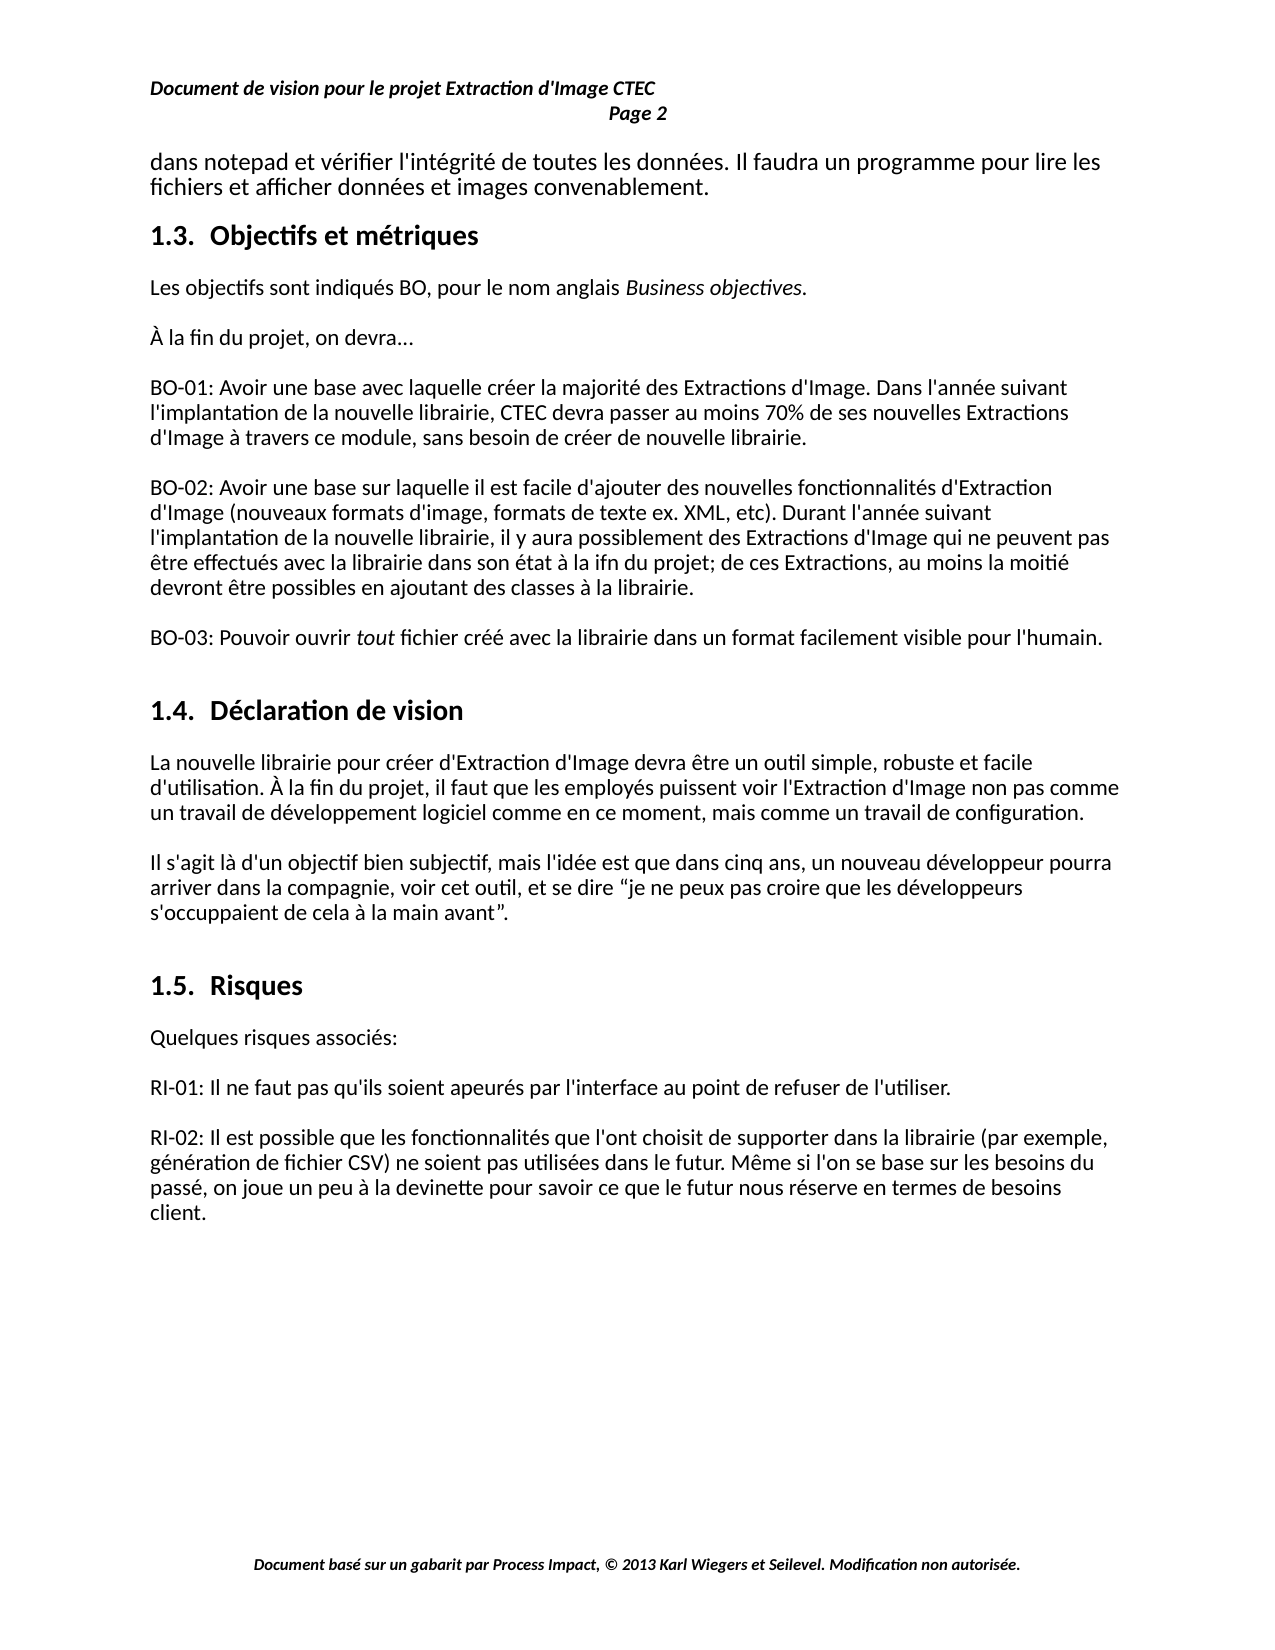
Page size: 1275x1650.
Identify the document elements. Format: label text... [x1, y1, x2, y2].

text BO-03: Pouvoir ouvrir tout fichier créé avec la librairie dans un format facilement visible pour l'humain. [150, 625, 1125, 650]
text BO-01: Avoir une base avec laquelle créer la majorité des Extractions d'Image. Dans l'année suivant l'implantation de la nouvelle librairie, CTEC devra passer au moins 70% de ses nouvelles Extractions d'Image à travers ce module, sans besoin de créer de nouvelle librairie. [150, 375, 1125, 450]
text BO-02: Avoir une base sur laquelle il est facile d'ajouter des nouvelles fonctionnalités d'Extraction d'Image (nouveaux formats d'image, formats de texte ex. XML, etc). Durant l'année suivant l'implantation de la nouvelle librairie, il y aura possiblement des Extractions d'Image qui ne peuvent pas être effectués avec la librairie dans son état à la ifn du projet; de ces Extractions, au moins la moitié devront être possibles en ajoutant des classes à la librairie. [150, 475, 1125, 600]
text dans notepad et vérifier l'intégrité de toutes les données. Il faudra un programme pour lire les fichiers et afficher données et images convenablement. [150, 150, 1125, 200]
text La nouvelle librairie pour créer d'Extraction d'Image devra être un outil simple, robuste et facile d'utilisation. À la fin du projet, il faut que les employés puissent voir l'Extraction d'Image non pas comme un travail de développement logiciel comme en ce moment, mais comme un travail de configuration. [150, 750, 1125, 825]
text RI-02: Il est possible que les fonctionnalités que l'ont choisit de supporter dans la librairie (par exemple, génération de fichier CSV) ne soient pas utilisées dans le futur. Même si l'on se base sur les besoins du passé, on joue un peu à la devinette pour savoir ce que le futur nous réserve en termes de besoins client. [150, 1125, 1125, 1225]
text Il s'agit là d'un objectif bien subjectif, mais l'idée est que dans cinq ans, un nouveau développeur pourra arriver dans la compagnie, voir cet outil, et se dire “je ne peux pas croire que les développeurs s'occuppaient de cela à la main avant”. [150, 850, 1125, 925]
text RI-01: Il ne faut pas qu'ils soient apeurés par l'interface au point de refuser de l'utiliser. [150, 1075, 1125, 1100]
text Quelques risques associés: [150, 1025, 1125, 1050]
subtitle Risques [150, 975, 1125, 1000]
subtitle Déclaration de vision [150, 700, 1125, 725]
text Les objectifs sont indiqués BO, pour le nom anglais Business objectives. [150, 275, 1125, 300]
subtitle Objectifs et métriques [150, 225, 1125, 250]
text À la fin du projet, on devra... [150, 325, 1125, 350]
